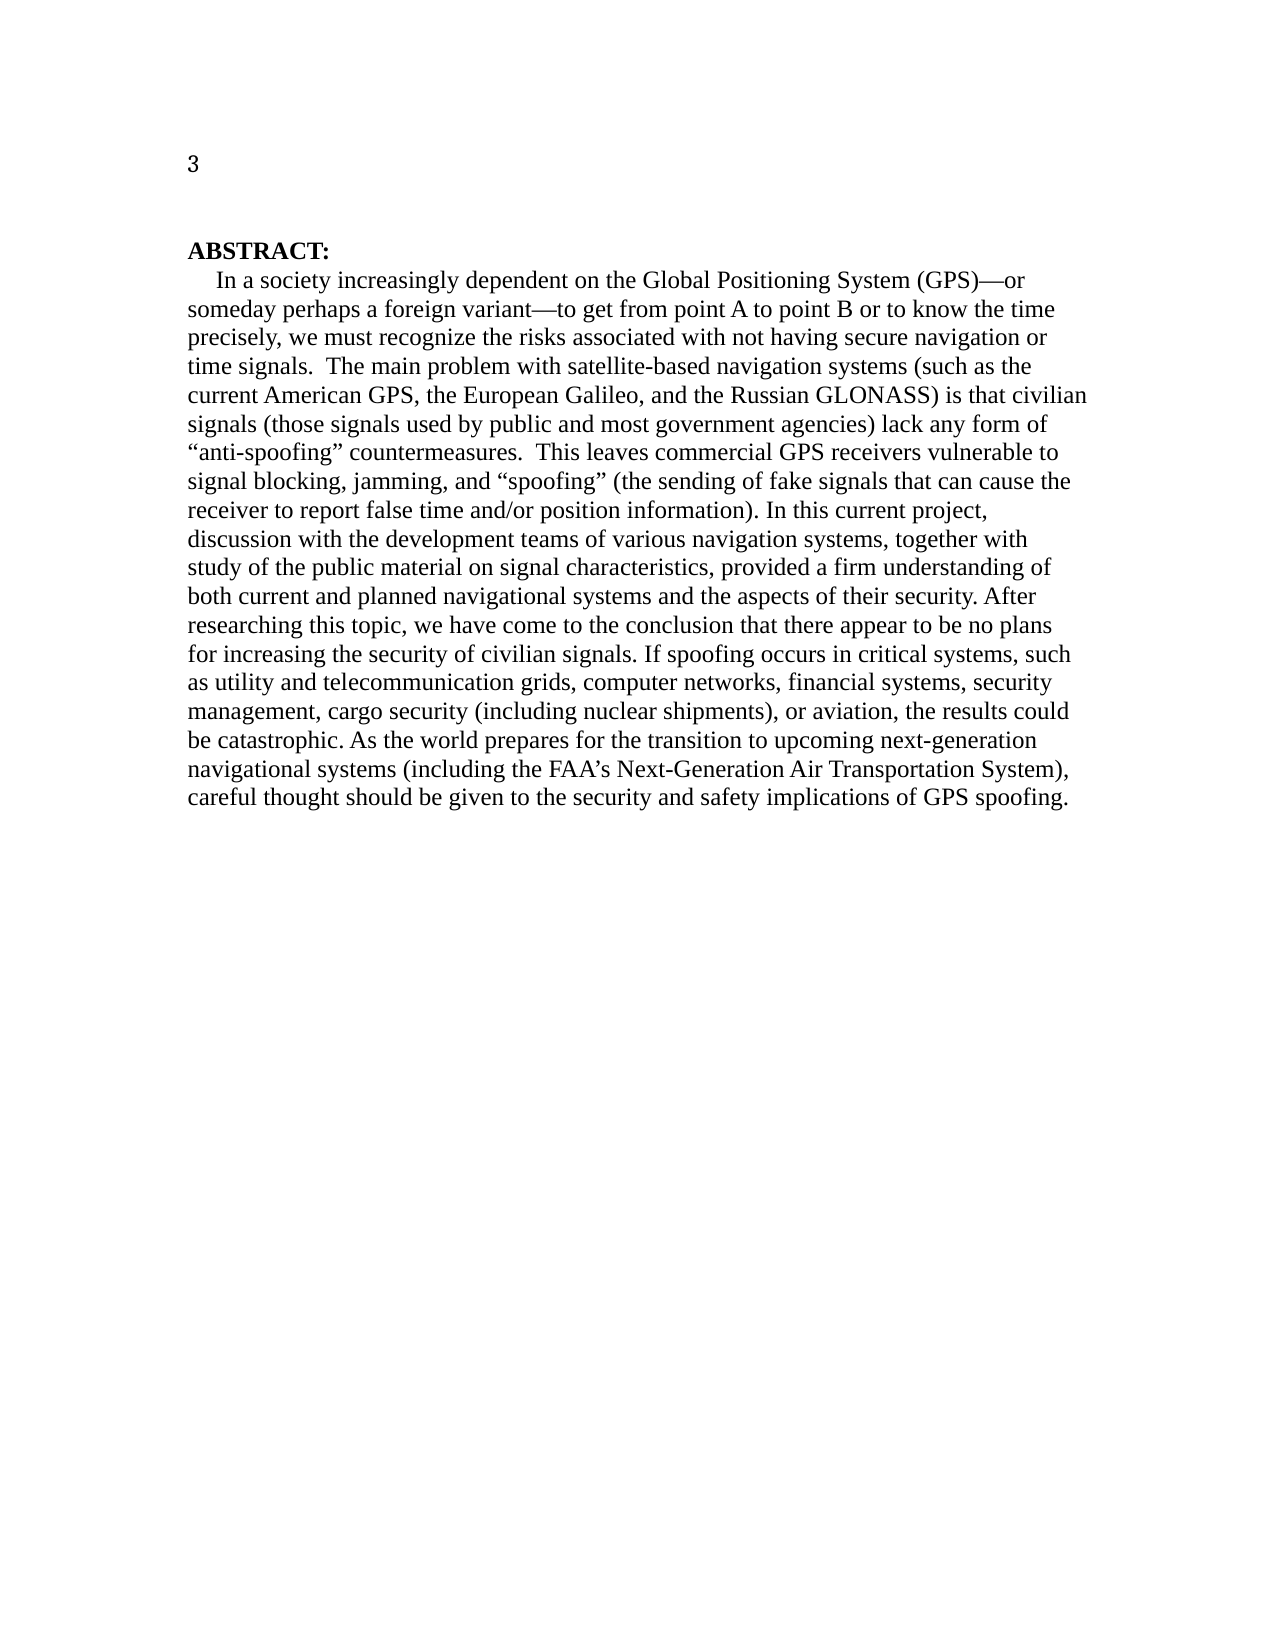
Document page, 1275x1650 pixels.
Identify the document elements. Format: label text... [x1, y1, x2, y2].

text ABSTRACT: [187, 236, 1087, 265]
text In a society increasingly dependent on the Global Positioning System (GPS)—or someday perhaps a foreign variant—to get from point A to point B or to know the time precisely, we must recognize the risks associated with not having secure navigation or time signals. The main problem with satellite-based navigation systems (such as the current American GPS, the European Galileo, and the Russian GLONASS) is that civilian signals (those signals used by public and most government agencies) lack any form of “anti-spoofing” countermeasures. This leaves commercial GPS receivers vulnerable to signal blocking, jamming, and “spoofing” (the sending of fake signals that can cause the receiver to report false time and/or position information). In this current project, discussion with the development teams of various navigation systems, together with study of the public material on signal characteristics, provided a firm understanding of both current and planned navigational systems and the aspects of their security. After researching this topic, we have come to the conclusion that there appear to be no plans for increasing the security of civilian signals. If spoofing occurs in critical systems, such as utility and telecommunication grids, computer networks, financial systems, security management, cargo security (including nuclear shipments), or aviation, the results could be catastrophic. As the world prepares for the transition to upcoming next-generation navigational systems (including the FAA’s Next-Generation Air Transportation System), careful thought should be given to the security and safety implications of GPS spoofing. [187, 265, 1087, 811]
